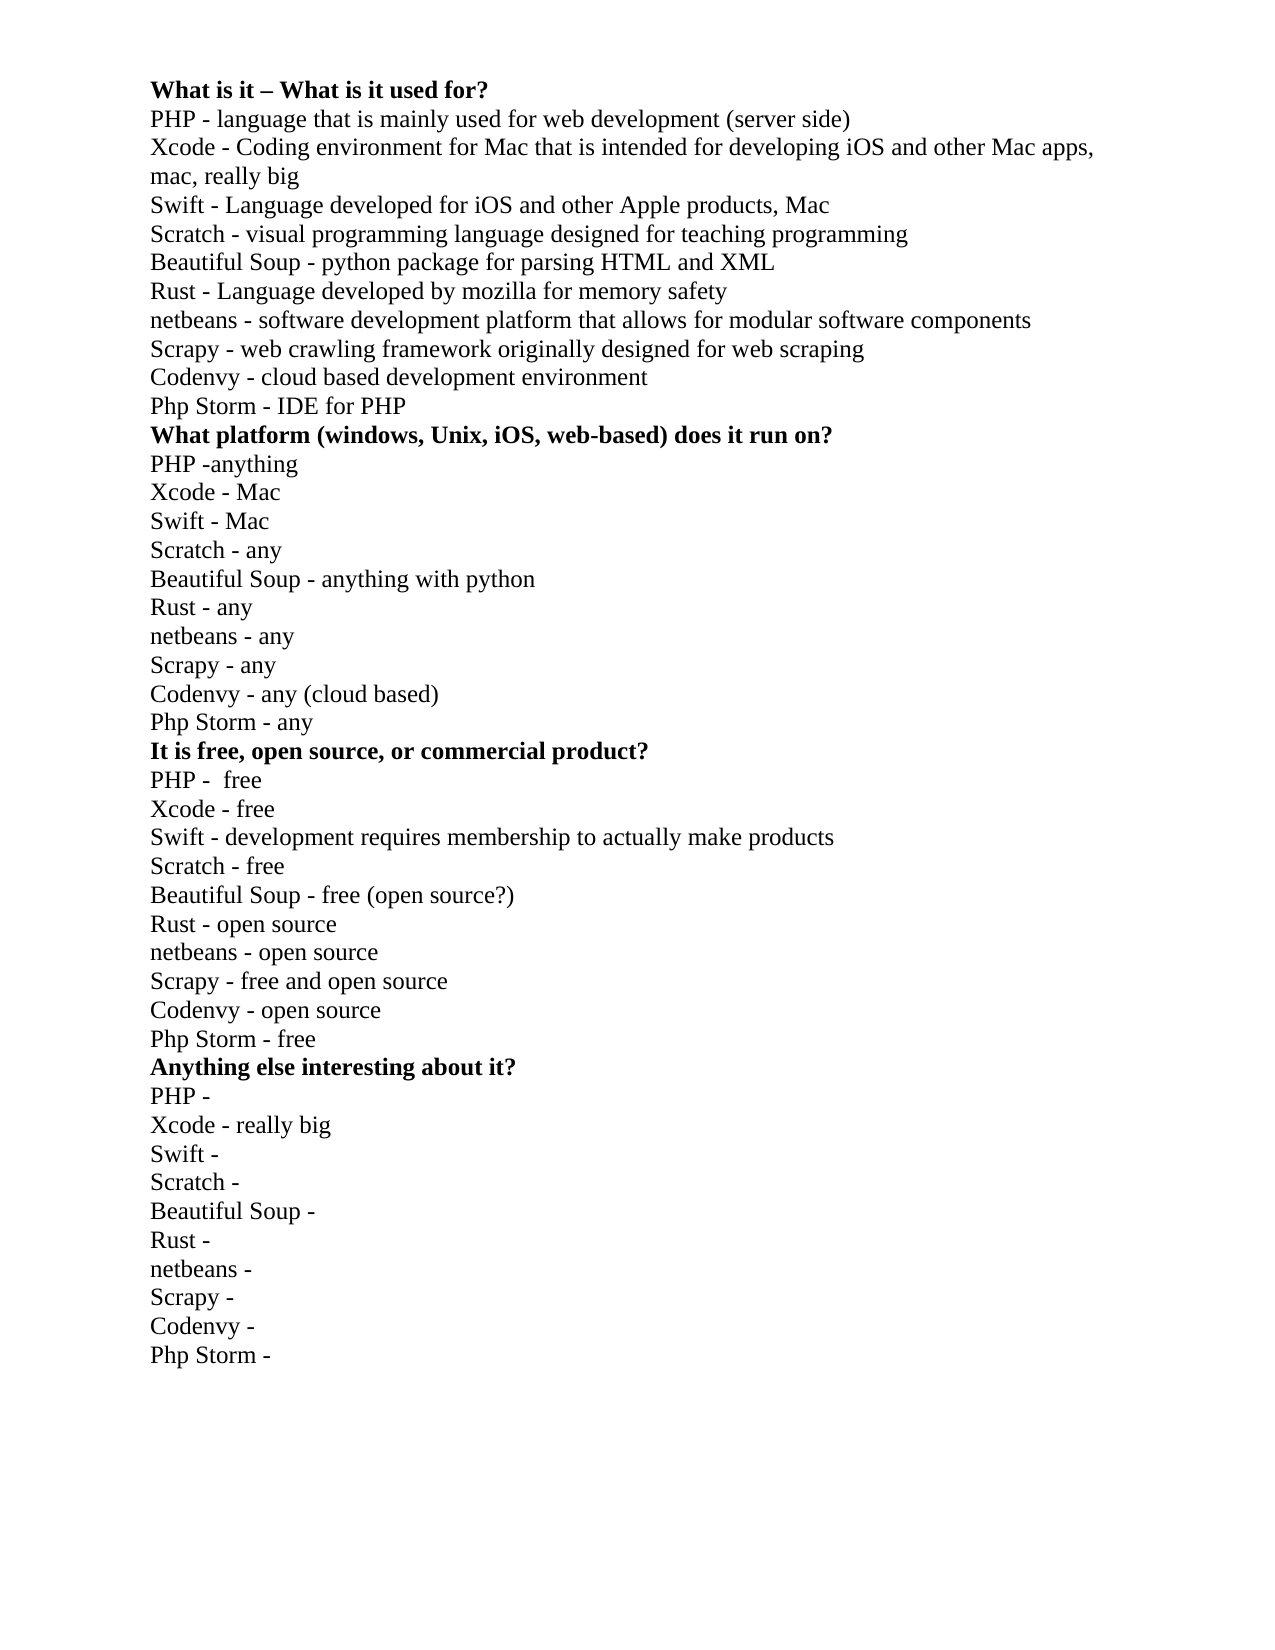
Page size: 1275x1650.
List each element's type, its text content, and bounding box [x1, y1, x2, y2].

text Codenvy - cloud based development environment [150, 362, 1125, 391]
text PHP - language that is mainly used for web development (server side) [150, 104, 1125, 132]
text What platform (windows, Unix, iOS, web-based) does it run on? [150, 420, 1125, 449]
text netbeans - software development platform that allows for modular software components [150, 305, 1125, 334]
text What is it – What is it used for? [150, 75, 1125, 104]
text Rust - [150, 1225, 1125, 1254]
text It is free, open source, or commercial product? [150, 736, 1125, 765]
text Beautiful Soup - python package for parsing HTML and XML [150, 247, 1125, 276]
text Beautiful Soup - anything with python [150, 564, 1125, 592]
text Codenvy - any (cloud based) [150, 679, 1125, 707]
text Php Storm - any [150, 707, 1125, 736]
text Swift - Language developed for iOS and other Apple products, Mac [150, 190, 1125, 219]
text Xcode - really big [150, 1110, 1125, 1139]
text Swift - [150, 1139, 1125, 1167]
text Codenvy - [150, 1311, 1125, 1340]
text Scrapy - free and open source [150, 966, 1125, 995]
text Rust - open source [150, 909, 1125, 937]
text Xcode - free [150, 794, 1125, 822]
text Scratch - [150, 1167, 1125, 1196]
text netbeans - open source [150, 937, 1125, 966]
text Swift - development requires membership to actually make products [150, 822, 1125, 851]
text Scratch - any [150, 535, 1125, 564]
text Xcode - Mac [150, 477, 1125, 506]
text Scrapy - [150, 1282, 1125, 1311]
text Scratch - visual programming language designed for teaching programming [150, 219, 1125, 247]
text PHP - [150, 1081, 1125, 1110]
text Rust - any [150, 592, 1125, 621]
text Beautiful Soup - free (open source?) [150, 880, 1125, 909]
text Xcode - Coding environment for Mac that is intended for developing iOS and other Mac apps, mac, really big [150, 132, 1125, 190]
text Php Storm - IDE for PHP [150, 391, 1125, 420]
text Scrapy - web crawling framework originally designed for web scraping [150, 334, 1125, 362]
text netbeans - [150, 1254, 1125, 1282]
text Swift - Mac [150, 506, 1125, 535]
text Php Storm - [150, 1340, 1125, 1369]
text netbeans - any [150, 621, 1125, 650]
text PHP - free [150, 765, 1125, 794]
text Rust - Language developed by mozilla for memory safety [150, 276, 1125, 305]
text PHP -anything [150, 449, 1125, 477]
text Scrapy - any [150, 650, 1125, 679]
text Php Storm - free [150, 1024, 1125, 1052]
text Beautiful Soup - [150, 1196, 1125, 1225]
text Scratch - free [150, 851, 1125, 880]
text Codenvy - open source [150, 995, 1125, 1024]
text Anything else interesting about it? [150, 1052, 1125, 1081]
